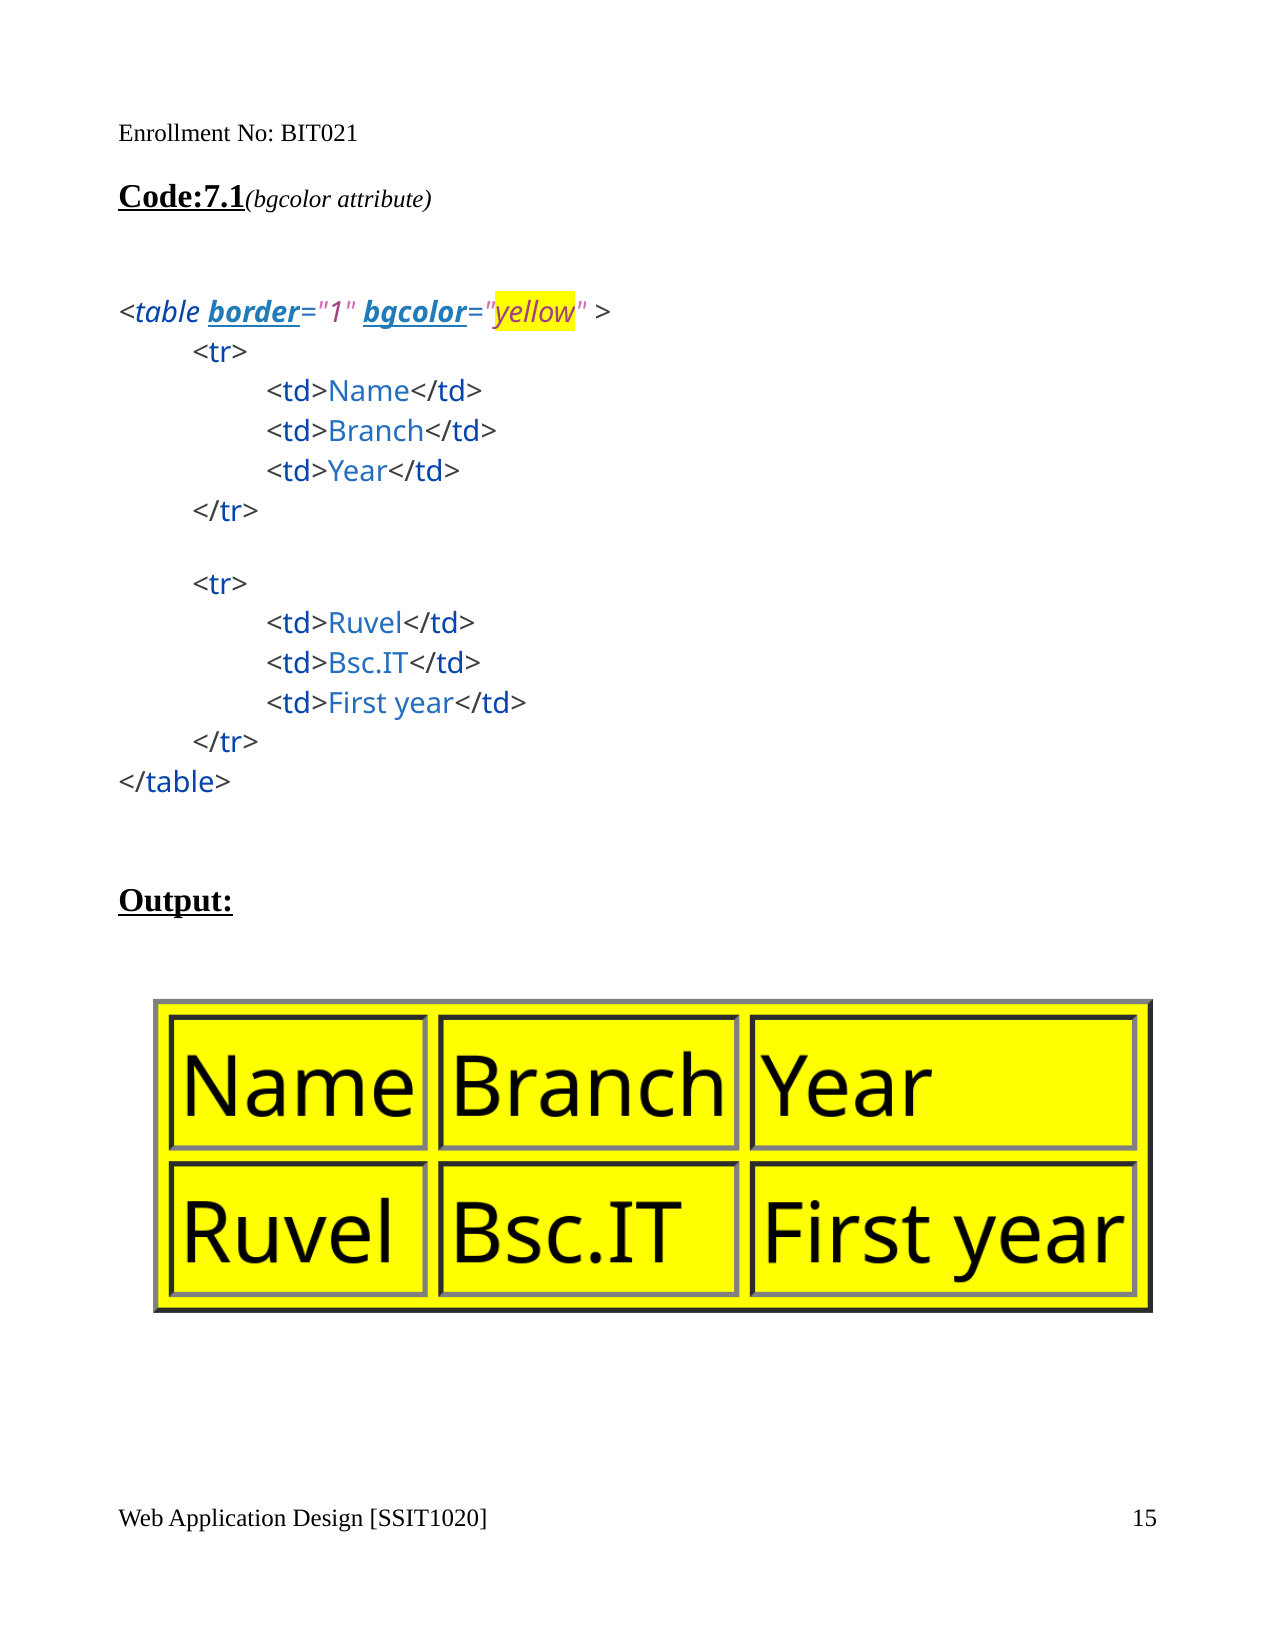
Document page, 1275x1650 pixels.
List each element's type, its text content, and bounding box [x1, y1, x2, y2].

text Output: [118, 881, 1157, 919]
picture [132, 981, 1172, 1334]
text <td>Branch</td> [118, 410, 1157, 450]
text <td>Year</td> [118, 450, 1157, 490]
text <td>First year</td> [118, 682, 1157, 722]
text <td>Bsc.IT</td> [118, 642, 1157, 682]
text <tr> [118, 331, 1157, 371]
text </tr> [118, 490, 1157, 529]
text Code:7.1(bgcolor attribute) [118, 176, 1157, 215]
text <td>Name</td> [118, 371, 1157, 410]
text <table border="1" bgcolor="yellow" > [118, 291, 1157, 331]
text <td>Ruvel</td> [118, 603, 1157, 642]
text </tr> [118, 722, 1157, 761]
text <tr> [118, 563, 1157, 603]
text </table> [118, 761, 1157, 801]
